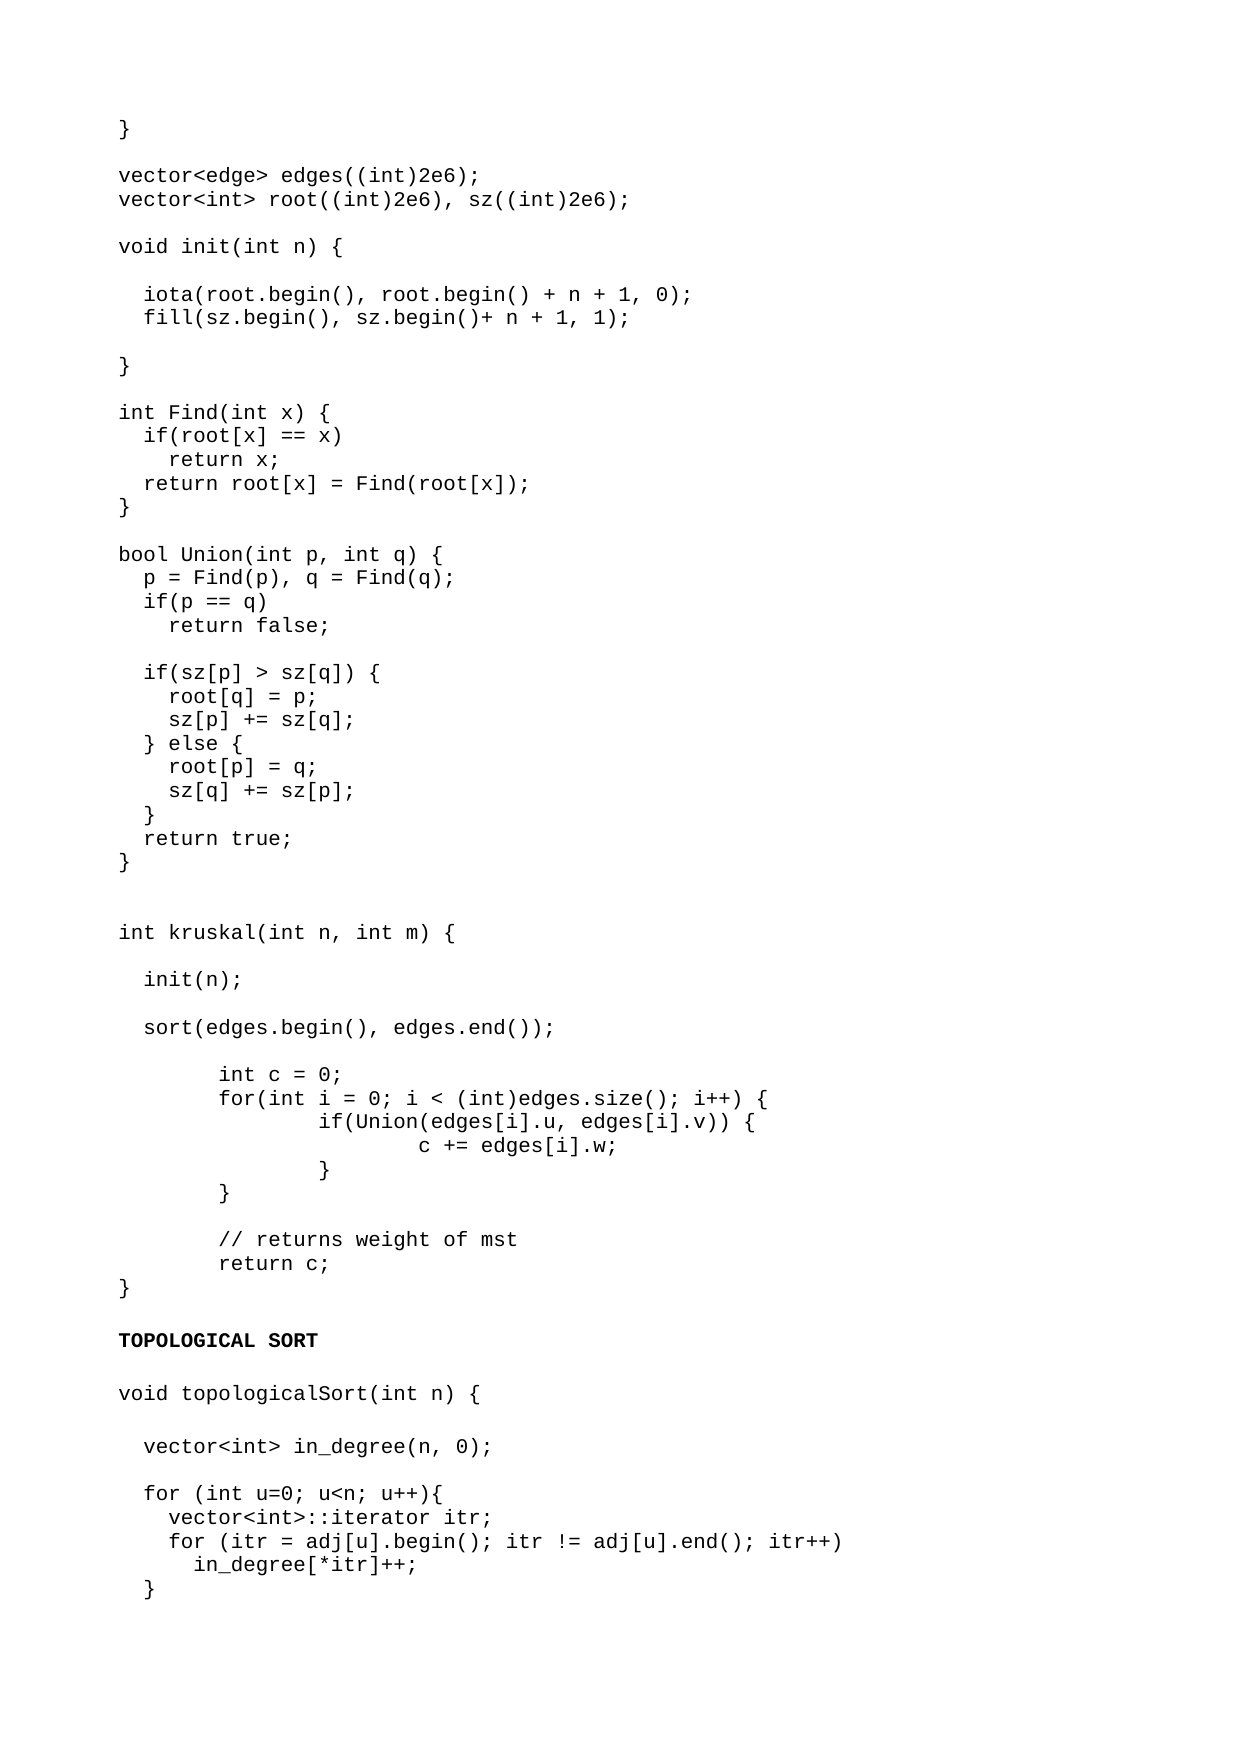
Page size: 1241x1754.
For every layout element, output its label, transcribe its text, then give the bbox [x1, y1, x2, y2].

text sz[p] += sz[q]; [118, 709, 1122, 733]
text } [118, 354, 1122, 378]
text } else { [118, 733, 1122, 757]
text iota(root.begin(), root.begin() + n + 1, 0); [118, 284, 1122, 307]
text } [118, 1182, 1122, 1206]
text return false; [118, 615, 1122, 638]
text p = Find(p), q = Find(q); [118, 567, 1122, 591]
text for(int i = 0; i < (int)edges.size(); i++) { [118, 1088, 1122, 1111]
text TOPOLOGICAL SORT [118, 1330, 1122, 1353]
text if(sz[p] > sz[q]) { [118, 662, 1122, 686]
text return root[x] = Find(root[x]); [118, 473, 1122, 496]
text if(Union(edges[i].u, edges[i].v)) { [118, 1111, 1122, 1135]
text } [118, 1158, 1122, 1182]
text int kruskal(int n, int m) { [118, 922, 1122, 946]
text sort(edges.begin(), edges.end()); [118, 1017, 1122, 1040]
text fill(sz.begin(), sz.begin()+ n + 1, 1); [118, 307, 1122, 331]
text vector<int> root((int)2e6), sz((int)2e6); [118, 189, 1122, 213]
text in_degree[*itr]++; [118, 1554, 1122, 1578]
text void init(int n) { [118, 236, 1122, 260]
text if(root[x] == x) [118, 426, 1122, 449]
text if(p == q) [118, 591, 1122, 615]
text // returns weight of mst [118, 1229, 1122, 1253]
text } [118, 1277, 1122, 1300]
text int c = 0; [118, 1064, 1122, 1088]
text } [118, 496, 1122, 520]
text } [118, 1578, 1122, 1602]
text for (itr = adj[u].begin(); itr != adj[u].end(); itr++) [118, 1531, 1122, 1554]
text bool Union(int p, int q) { [118, 544, 1122, 567]
text } [118, 851, 1122, 875]
text } [118, 804, 1122, 827]
text root[p] = q; [118, 757, 1122, 780]
text sz[q] += sz[p]; [118, 780, 1122, 804]
text init(n); [118, 969, 1122, 993]
text vector<int> in_degree(n, 0); [118, 1436, 1122, 1460]
text return c; [118, 1253, 1122, 1277]
text root[q] = p; [118, 686, 1122, 709]
text } [118, 118, 1122, 142]
text vector<edge> edges((int)2e6); [118, 165, 1122, 189]
text int Find(int x) { [118, 402, 1122, 426]
text void topologicalSort(int n) { [118, 1383, 1122, 1407]
text return true; [118, 827, 1122, 851]
text for (int u=0; u<n; u++){ [118, 1483, 1122, 1507]
text c += edges[i].w; [118, 1135, 1122, 1158]
text vector<int>::iterator itr; [118, 1507, 1122, 1531]
text return x; [118, 449, 1122, 473]
